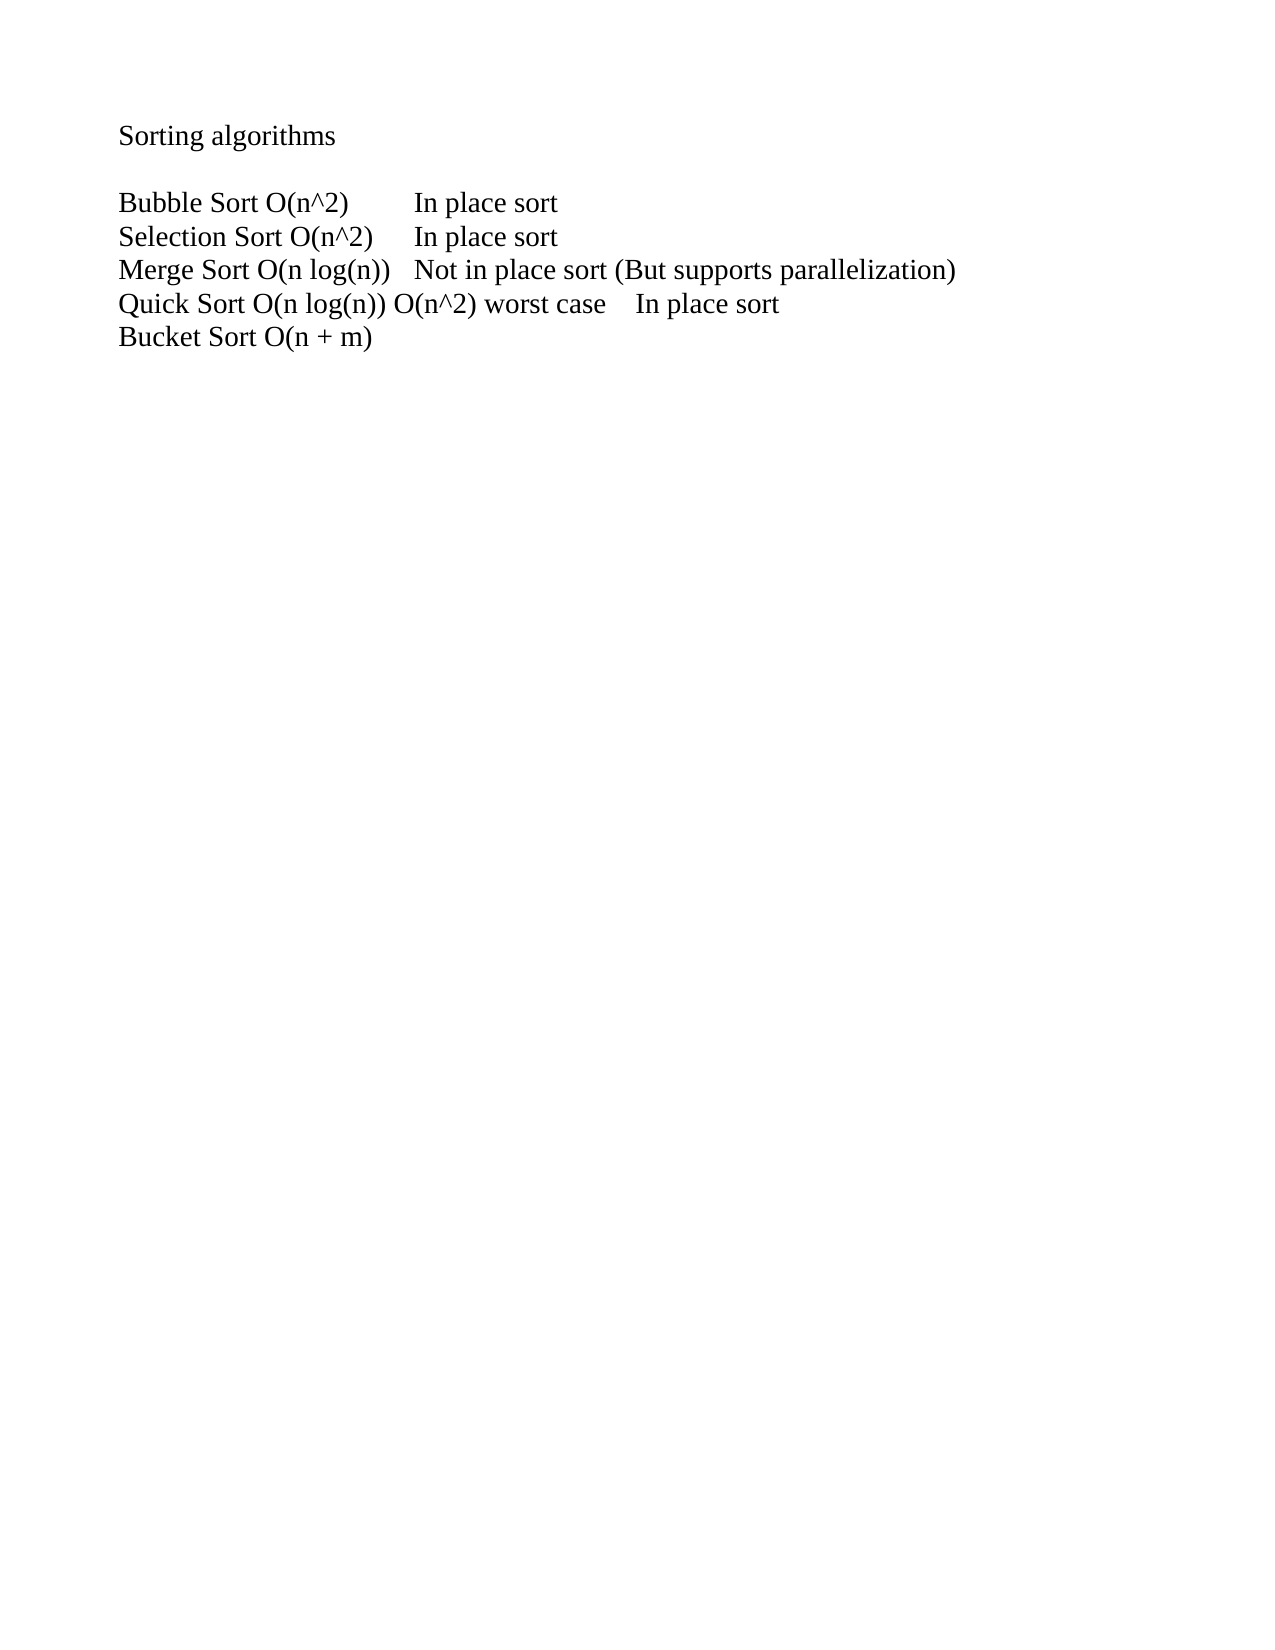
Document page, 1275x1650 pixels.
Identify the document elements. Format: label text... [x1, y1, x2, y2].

text Selection Sort O(n^2) In place sort [118, 219, 1157, 252]
text Sorting algorithms [118, 118, 1157, 152]
text Merge Sort O(n log(n)) Not in place sort (But supports parallelization) [118, 252, 1157, 286]
text Bucket Sort O(n + m) [118, 319, 1157, 353]
text Bubble Sort O(n^2) In place sort [118, 185, 1157, 219]
text Quick Sort O(n log(n)) O(n^2) worst case In place sort [118, 286, 1157, 319]
